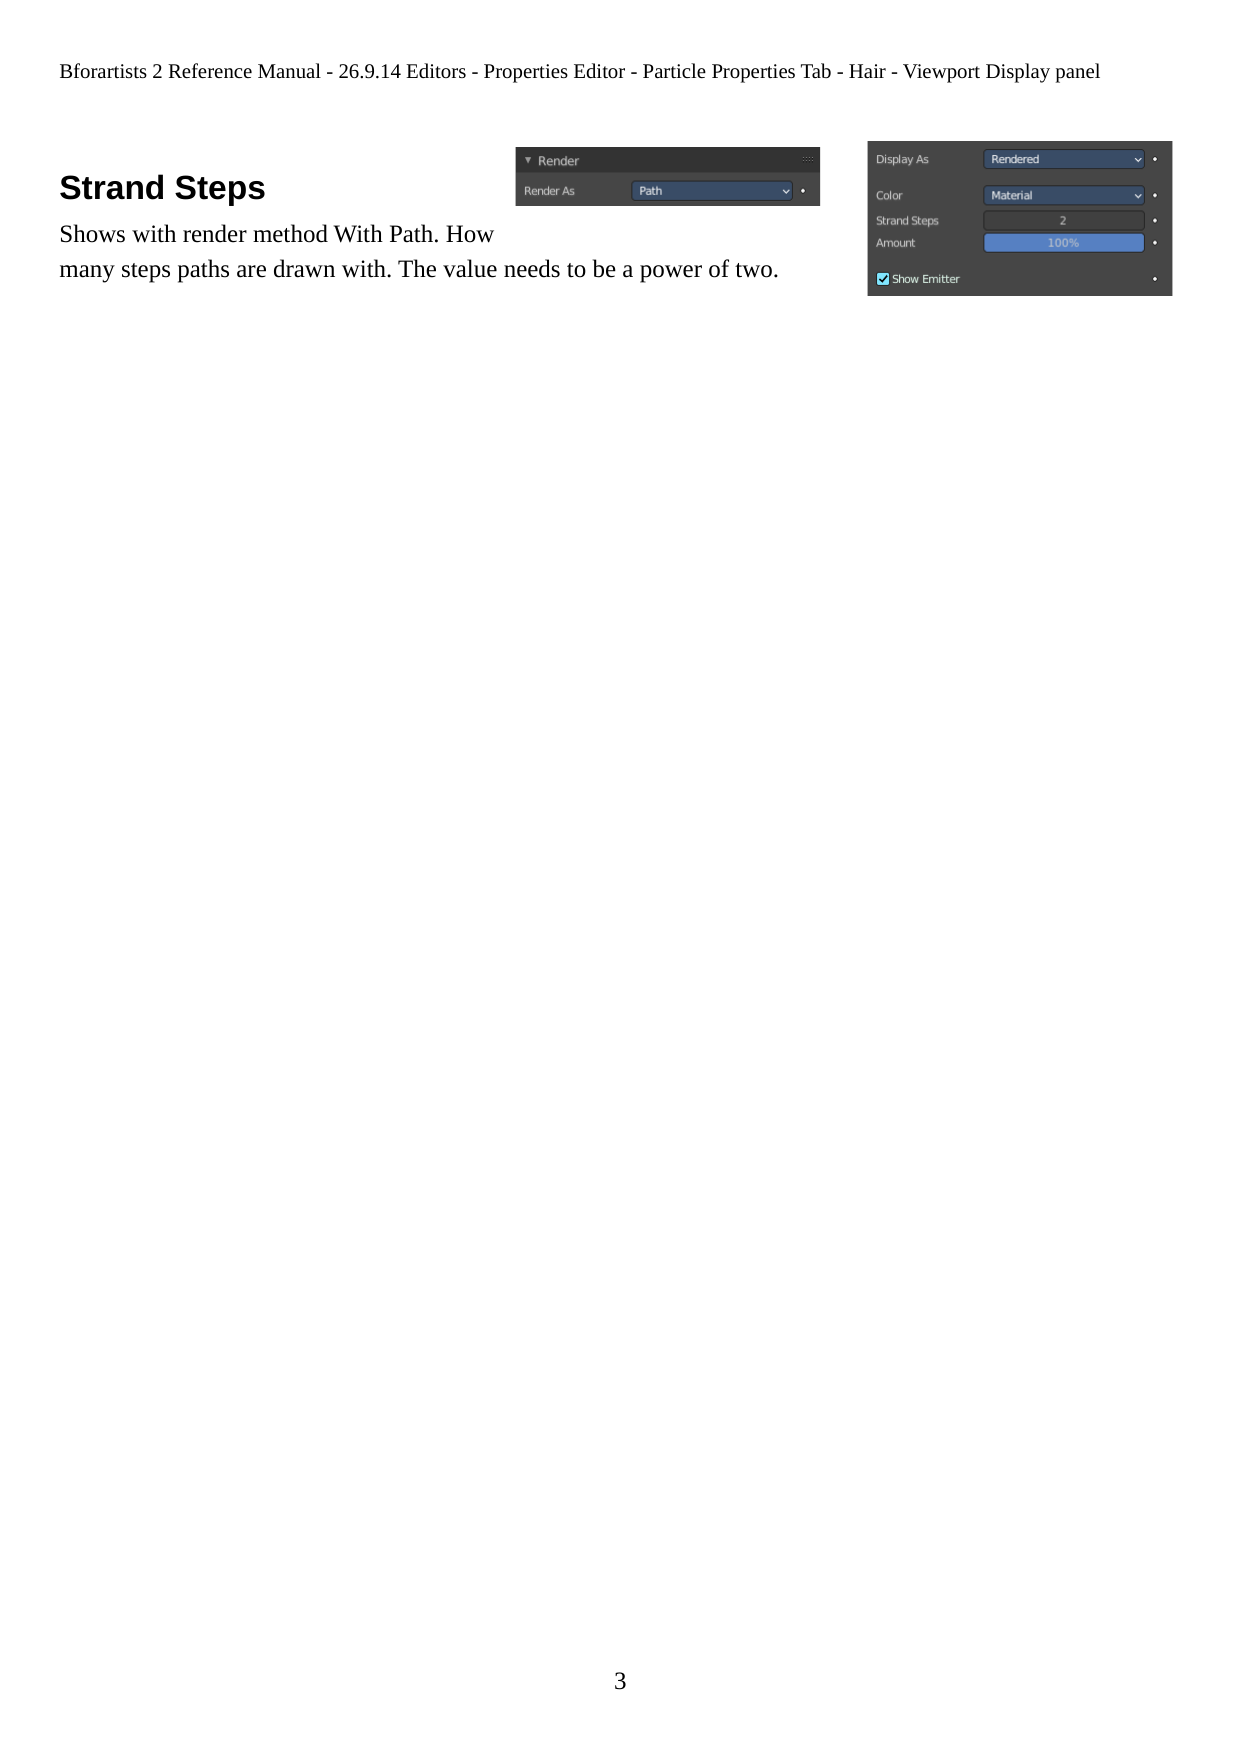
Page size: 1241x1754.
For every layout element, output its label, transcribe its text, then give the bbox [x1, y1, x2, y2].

subtitle Strand Steps [59, 168, 867, 207]
subtitle [1173, 168, 1181, 207]
picture [867, 141, 1173, 296]
text Shows with render method With Path. How many steps paths are drawn with. The value needs to be a power of two. [59, 219, 867, 283]
picture [515, 147, 821, 206]
